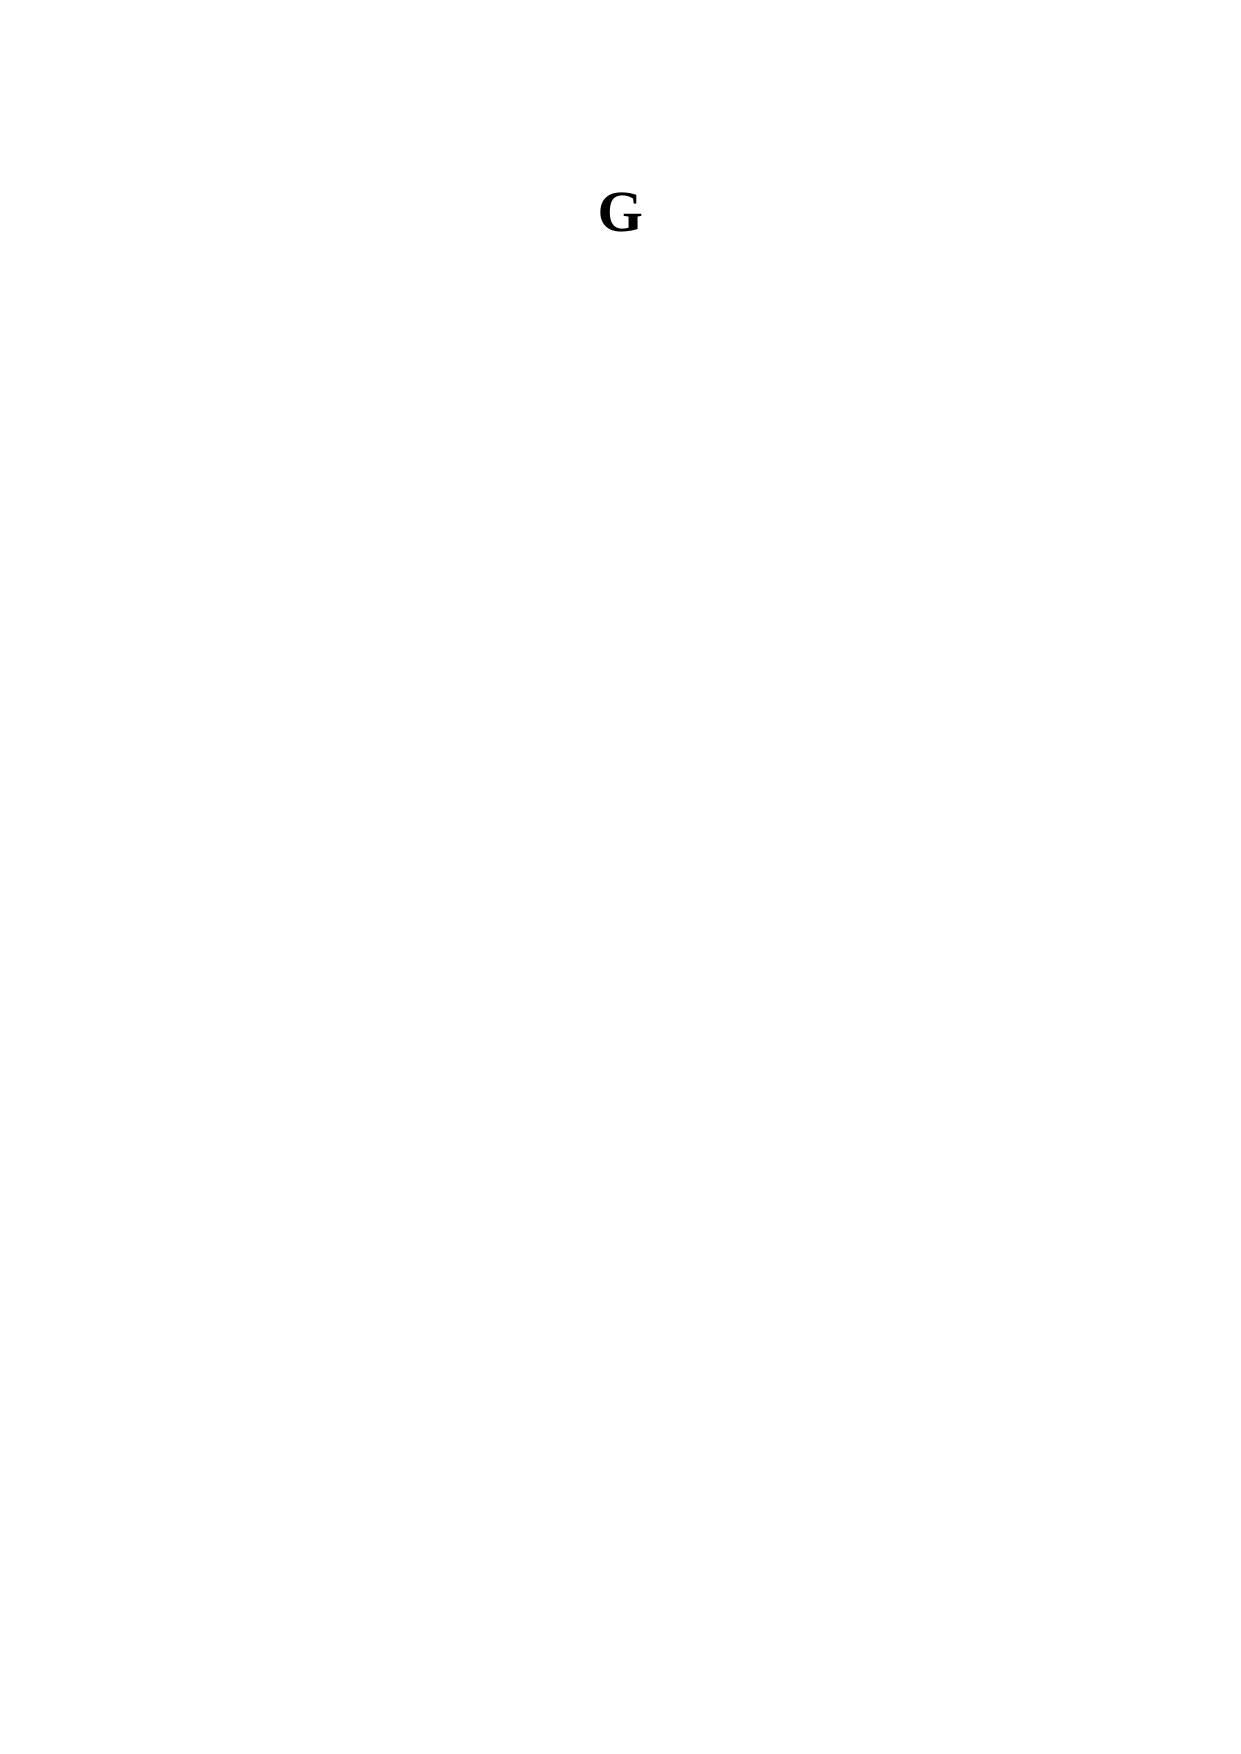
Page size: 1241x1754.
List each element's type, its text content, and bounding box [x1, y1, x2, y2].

title G [118, 177, 1122, 244]
